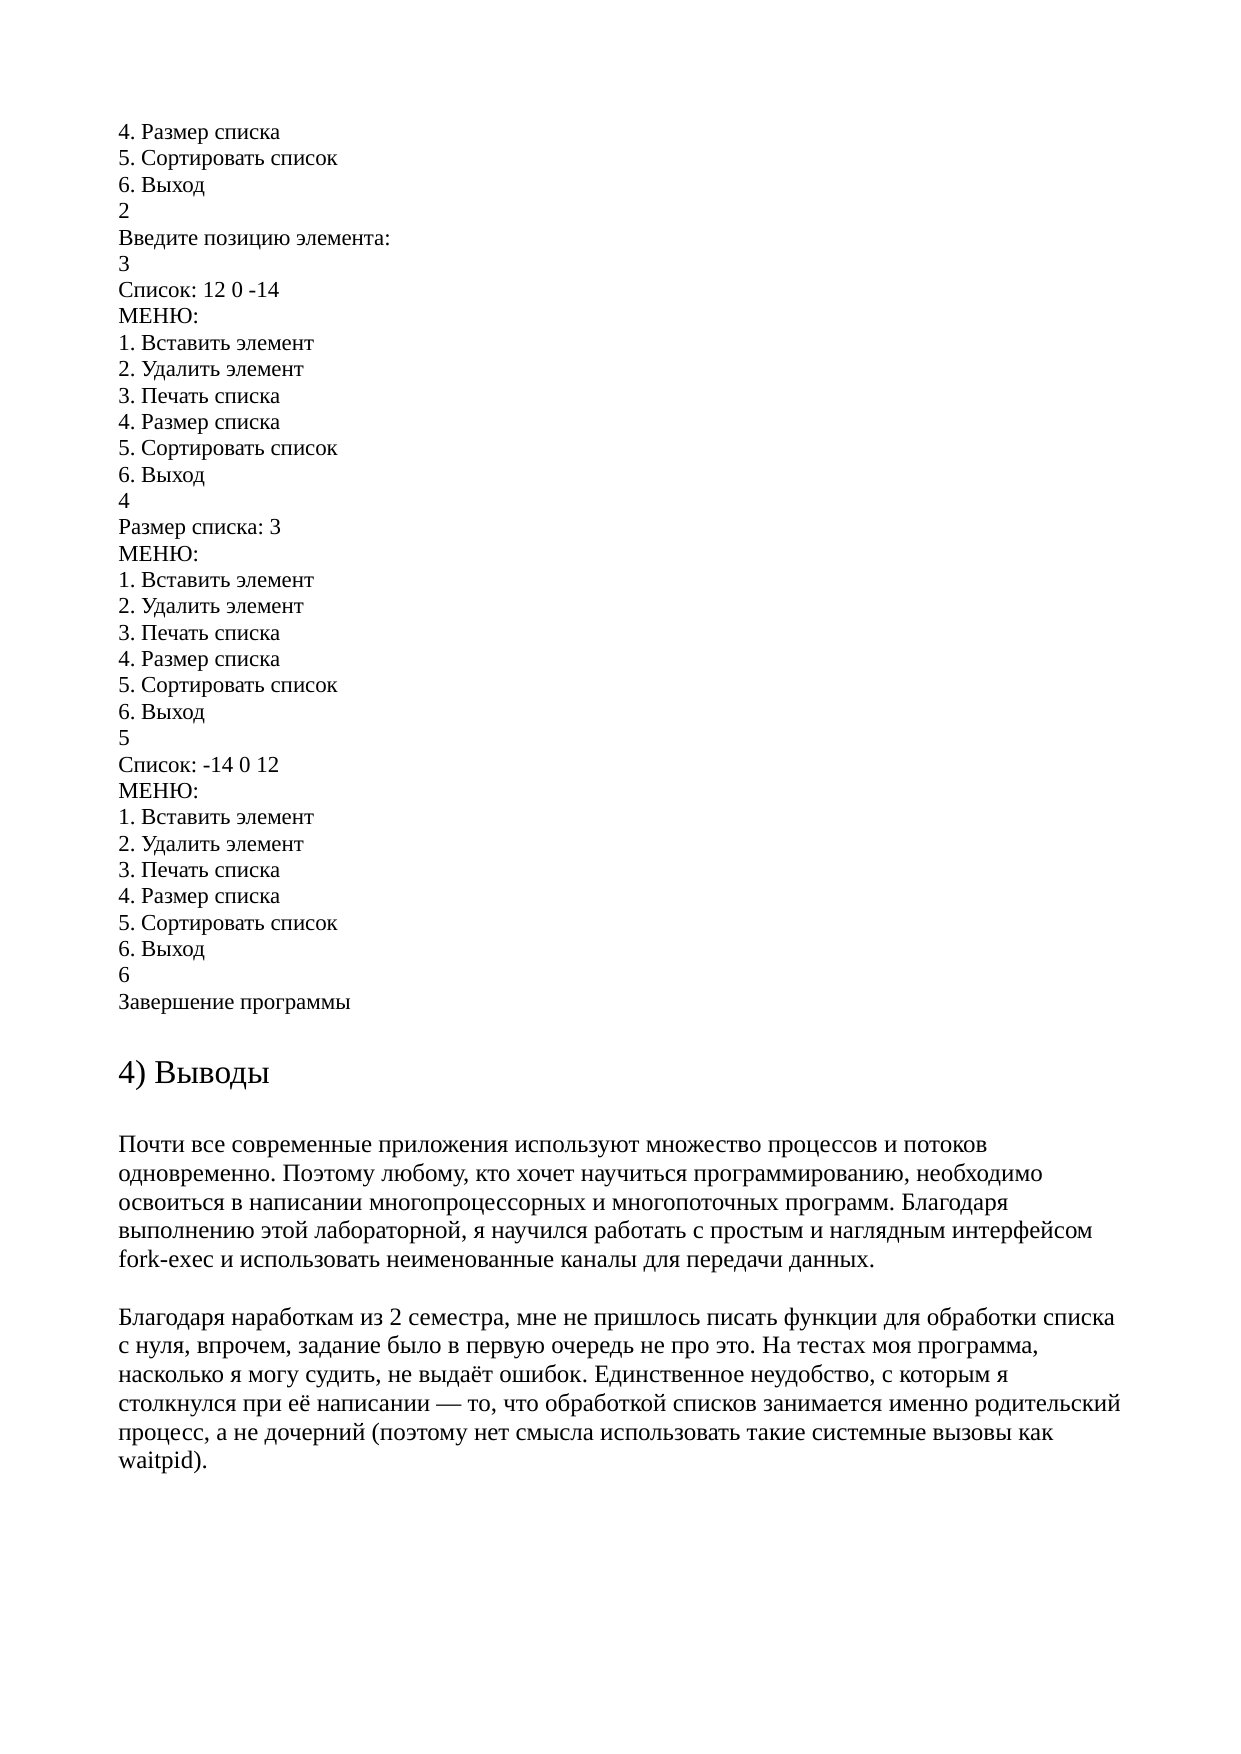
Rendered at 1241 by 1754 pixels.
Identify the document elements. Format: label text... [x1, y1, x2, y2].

text 4. Размер списка [118, 408, 1122, 434]
text 6. Выход [118, 698, 1122, 724]
text 6. Выход [118, 935, 1122, 961]
text Благодаря наработкам из 2 семестра, мне не пришлось писать функции для обработки списка с нуля, впрочем, задание было в первую очередь не про это. На тестах моя программа, насколько я могу судить, не выдаёт ошибок. Единственное неудобство, с которым я столкнулся при её написании — то, что обработкой списков занимается именно родительский процесс, а не дочерний (поэтому нет смысла использовать такие системные вызовы как waitpid). [118, 1302, 1122, 1474]
text 5. Сортировать список [118, 909, 1122, 935]
text 3 [118, 250, 1122, 276]
text 1. Вставить элемент [118, 329, 1122, 355]
text 5. Сортировать список [118, 144, 1122, 171]
text 3. Печать списка [118, 856, 1122, 882]
text 6. Выход [118, 461, 1122, 487]
text МЕНЮ: [118, 540, 1122, 566]
text 3. Печать списка [118, 382, 1122, 408]
text 2. Удалить элемент [118, 592, 1122, 619]
text 4) Выводы [118, 1052, 1122, 1091]
text 5 [118, 724, 1122, 751]
text МЕНЮ: [118, 777, 1122, 803]
text МЕНЮ: [118, 303, 1122, 329]
text Завершение программы [118, 988, 1122, 1014]
text 6. Выход [118, 171, 1122, 197]
text 5. Сортировать список [118, 434, 1122, 461]
text 2 [118, 197, 1122, 223]
text 4. Размер списка [118, 118, 1122, 144]
text Размер списка: 3 [118, 513, 1122, 540]
text 4. Размер списка [118, 882, 1122, 909]
text Почти все современные приложения используют множество процессов и потоков одновременно. Поэтому любому, кто хочет научиться программированию, необходимо освоиться в написании многопроцессорных и многопоточных программ. Благодаря выполнению этой лабораторной, я научился работать с простым и наглядным интерфейсом fork-exec и использовать неименованные каналы для передачи данных. [118, 1129, 1122, 1273]
text 3. Печать списка [118, 619, 1122, 645]
text 5. Сортировать список [118, 672, 1122, 698]
text Список: -14 0 12 [118, 751, 1122, 777]
text 1. Вставить элемент [118, 566, 1122, 592]
text 1. Вставить элемент [118, 803, 1122, 830]
text 4 [118, 487, 1122, 513]
text 2. Удалить элемент [118, 830, 1122, 856]
text 4. Размер списка [118, 645, 1122, 672]
text Введите позицию элемента: [118, 223, 1122, 250]
text Список: 12 0 -14 [118, 276, 1122, 303]
text 6 [118, 961, 1122, 988]
text 2. Удалить элемент [118, 355, 1122, 382]
